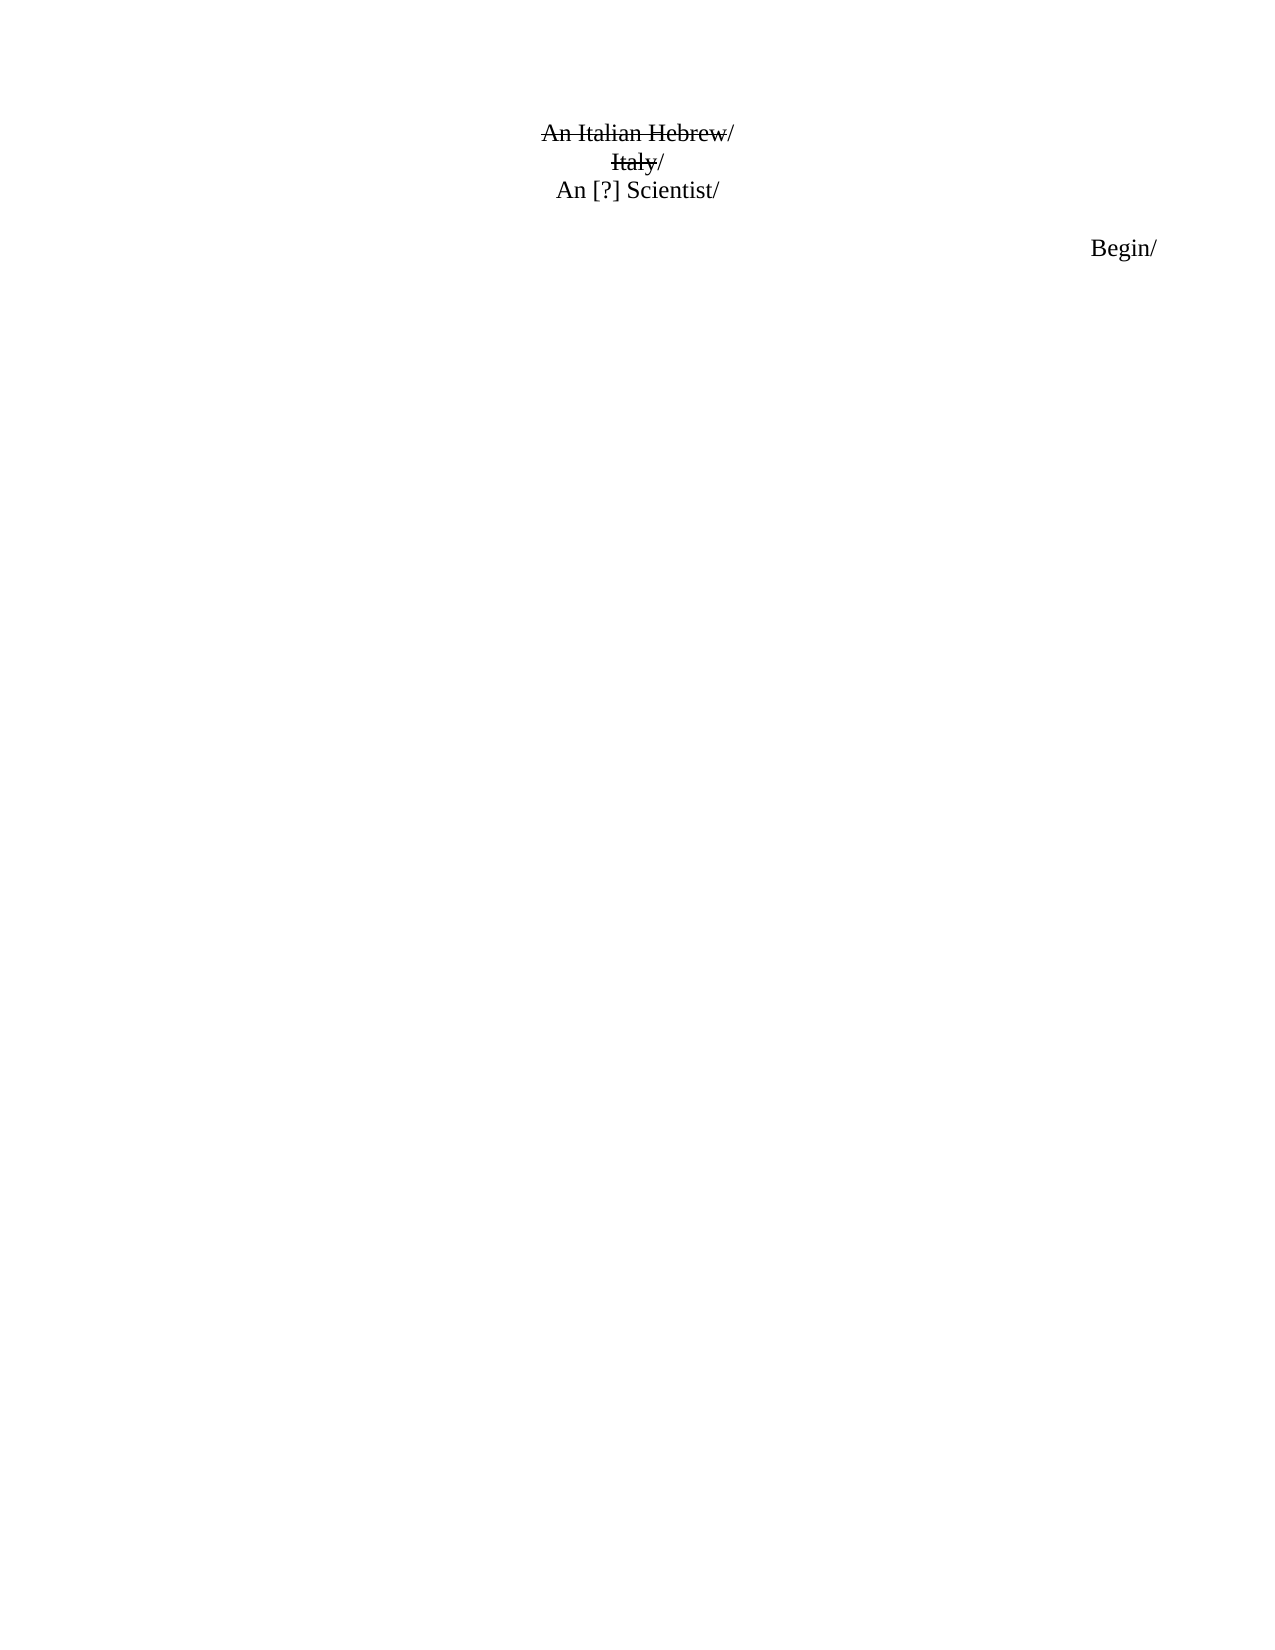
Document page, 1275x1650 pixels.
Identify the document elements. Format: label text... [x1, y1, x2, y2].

text Begin/ [118, 233, 1157, 262]
text An [?] Scientist/ [118, 176, 1157, 204]
text An Italian Hebrew/ [118, 118, 1157, 147]
text Italy/ [118, 147, 1157, 176]
